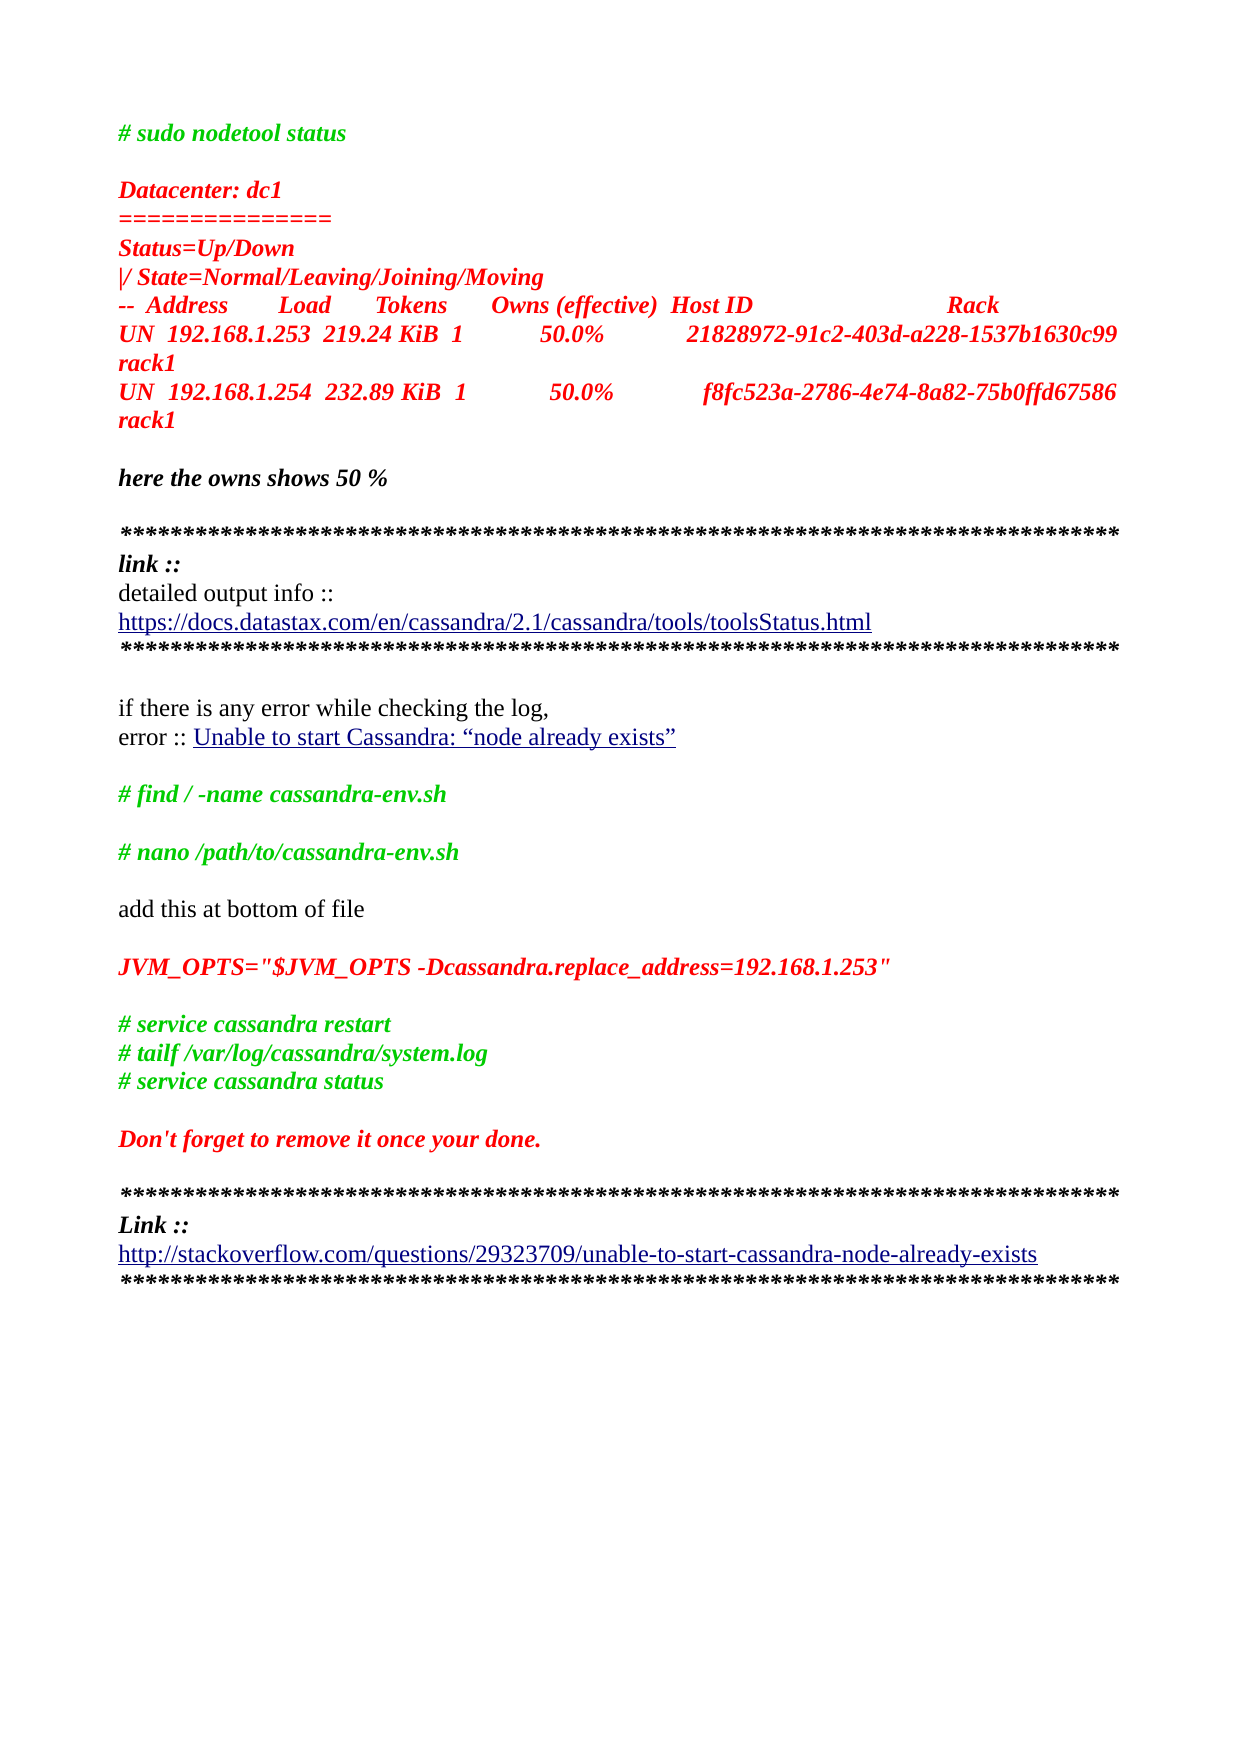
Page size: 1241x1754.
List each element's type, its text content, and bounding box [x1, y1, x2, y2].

text UN 192.168.1.254 232.89 KiB 1 50.0% f8fc523a-2786-4e74-8a82-75b0ffd67586 rack1 [118, 377, 1122, 434]
text Don't forget to remove it once your done. [118, 1124, 1122, 1153]
text =============== [118, 204, 1122, 233]
text Status=Up/Down [118, 233, 1122, 262]
text https://docs.datastax.com/en/cassandra/2.1/cassandra/tools/toolsStatus.html [118, 607, 1122, 636]
text # service cassandra status [118, 1066, 1122, 1095]
text ******************************************************************************** [118, 521, 1122, 549]
text # find / -name cassandra-env.sh [118, 779, 1122, 808]
text if there is any error while checking the log, [118, 693, 1122, 722]
text # tailf /var/log/cassandra/system.log [118, 1038, 1122, 1066]
text # sudo nodetool status [118, 118, 1122, 147]
text |/ State=Normal/Leaving/Joining/Moving [118, 262, 1122, 291]
text here the owns shows 50 % [118, 463, 1122, 492]
text error :: Unable to start Cassandra: “node already exists” [118, 722, 1122, 751]
text Link :: [118, 1210, 1122, 1239]
text ******************************************************************************** [118, 636, 1122, 664]
text detailed output info :: [118, 578, 1122, 607]
text Datacenter: dc1 [118, 176, 1122, 204]
text ******************************************************************************** [118, 1181, 1122, 1210]
text # nano /path/to/cassandra-env.sh [118, 837, 1122, 866]
text -- Address Load Tokens Owns (effective) Host ID Rack [118, 291, 1122, 319]
text http://stackoverflow.com/questions/29323709/unable-to-start-cassandra-node-already-exists [118, 1239, 1122, 1268]
text link :: [118, 549, 1122, 578]
text # service cassandra restart [118, 1009, 1122, 1038]
text add this at bottom of file [118, 894, 1122, 923]
text UN 192.168.1.253 219.24 KiB 1 50.0% 21828972-91c2-403d-a228-1537b1630c99 rack1 [118, 319, 1122, 377]
text ******************************************************************************** [118, 1268, 1122, 1296]
text JVM_OPTS="$JVM_OPTS -Dcassandra.replace_address=192.168.1.253" [118, 952, 1122, 981]
